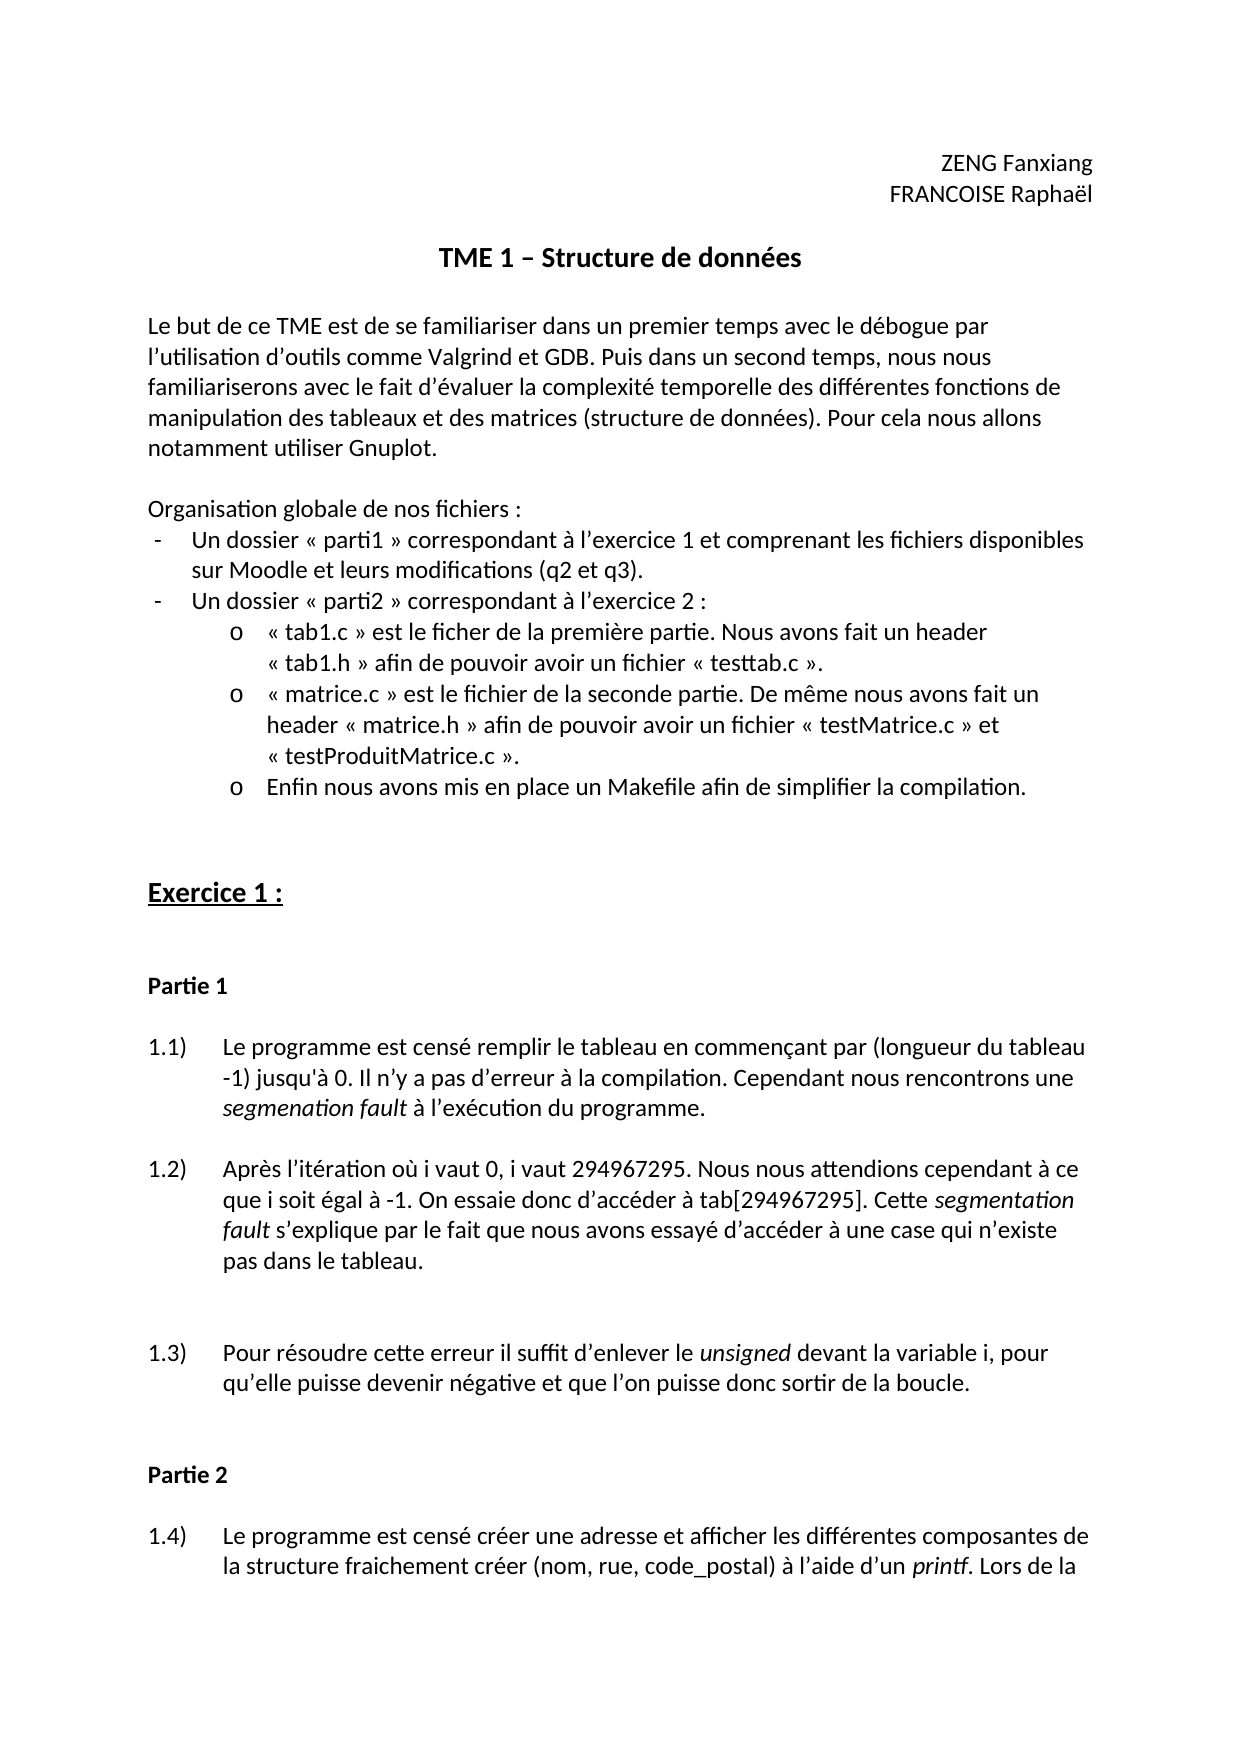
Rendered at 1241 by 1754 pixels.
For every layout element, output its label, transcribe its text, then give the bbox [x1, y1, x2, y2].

text TME 1 – Structure de données [148, 239, 1093, 275]
text Le but de ce TME est de se familiariser dans un premier temps avec le débogue par l’utilisation d’outils comme Valgrind et GDB. Puis dans un second temps, nous nous familiariserons avec le fait d’évaluer la complexité temporelle des différentes fonctions de manipulation des tableaux et des matrices (structure de données). Pour cela nous allons notamment utiliser Gnuplot. [148, 310, 1093, 463]
list Pour résoudre cette erreur il suffit d’enlever le unsigned devant la variable i, pour qu’elle puisse devenir négative et que l’on puisse donc sortir de la boucle. [148, 1337, 1093, 1398]
list Le programme est censé remplir le tableau en commençant par (longueur du tableau -1) jusqu'à 0. Il n’y a pas d’erreur à la compilation. Cependant nous rencontrons une segmenation fault à l’exécution du programme. [148, 1031, 1093, 1123]
list « tab1.c » est le ficher de la première partie. Nous avons fait un header « tab1.h » afin de pouvoir avoir un fichier « testtab.c ». [229, 616, 1093, 678]
text Organisation globale de nos fichiers : [148, 493, 1093, 524]
list Enfin nous avons mis en place un Makefile afin de simplifier la compilation. [229, 771, 1093, 802]
list Le programme est censé créer une adresse et afficher les différentes composantes de la structure fraichement créer (nom, rue, code_postal) à l’aide d’un printf. Lors de la [148, 1520, 1093, 1581]
text ZENG Fanxiang [148, 148, 1093, 178]
list Après l’itération où i vaut 0, i vaut 294967295. Nous nous attendions cependant à ce que i soit égal à -1. On essaie donc d’accéder à tab[294967295]. Cette segmentation fault s’explique par le fait que nous avons essayé d’accéder à une case qui n’existe pas dans le tableau. [148, 1153, 1093, 1276]
list « matrice.c » est le fichier de la seconde partie. De même nous avons fait un header « matrice.h » afin de pouvoir avoir un fichier « testMatrice.c » et « testProduitMatrice.c ». [229, 678, 1093, 771]
text Partie 2 [148, 1459, 1093, 1489]
list Un dossier « parti1 » correspondant à l’exercice 1 et comprenant les fichiers disponibles sur Moodle et leurs modifications (q2 et q3). [154, 524, 1093, 585]
text FRANCOISE Raphaël [148, 178, 1093, 209]
list Un dossier « parti2 » correspondant à l’exercice 2 : [154, 585, 1093, 616]
text Exercice 1 : [148, 874, 1093, 909]
text Partie 1 [148, 970, 1093, 1001]
